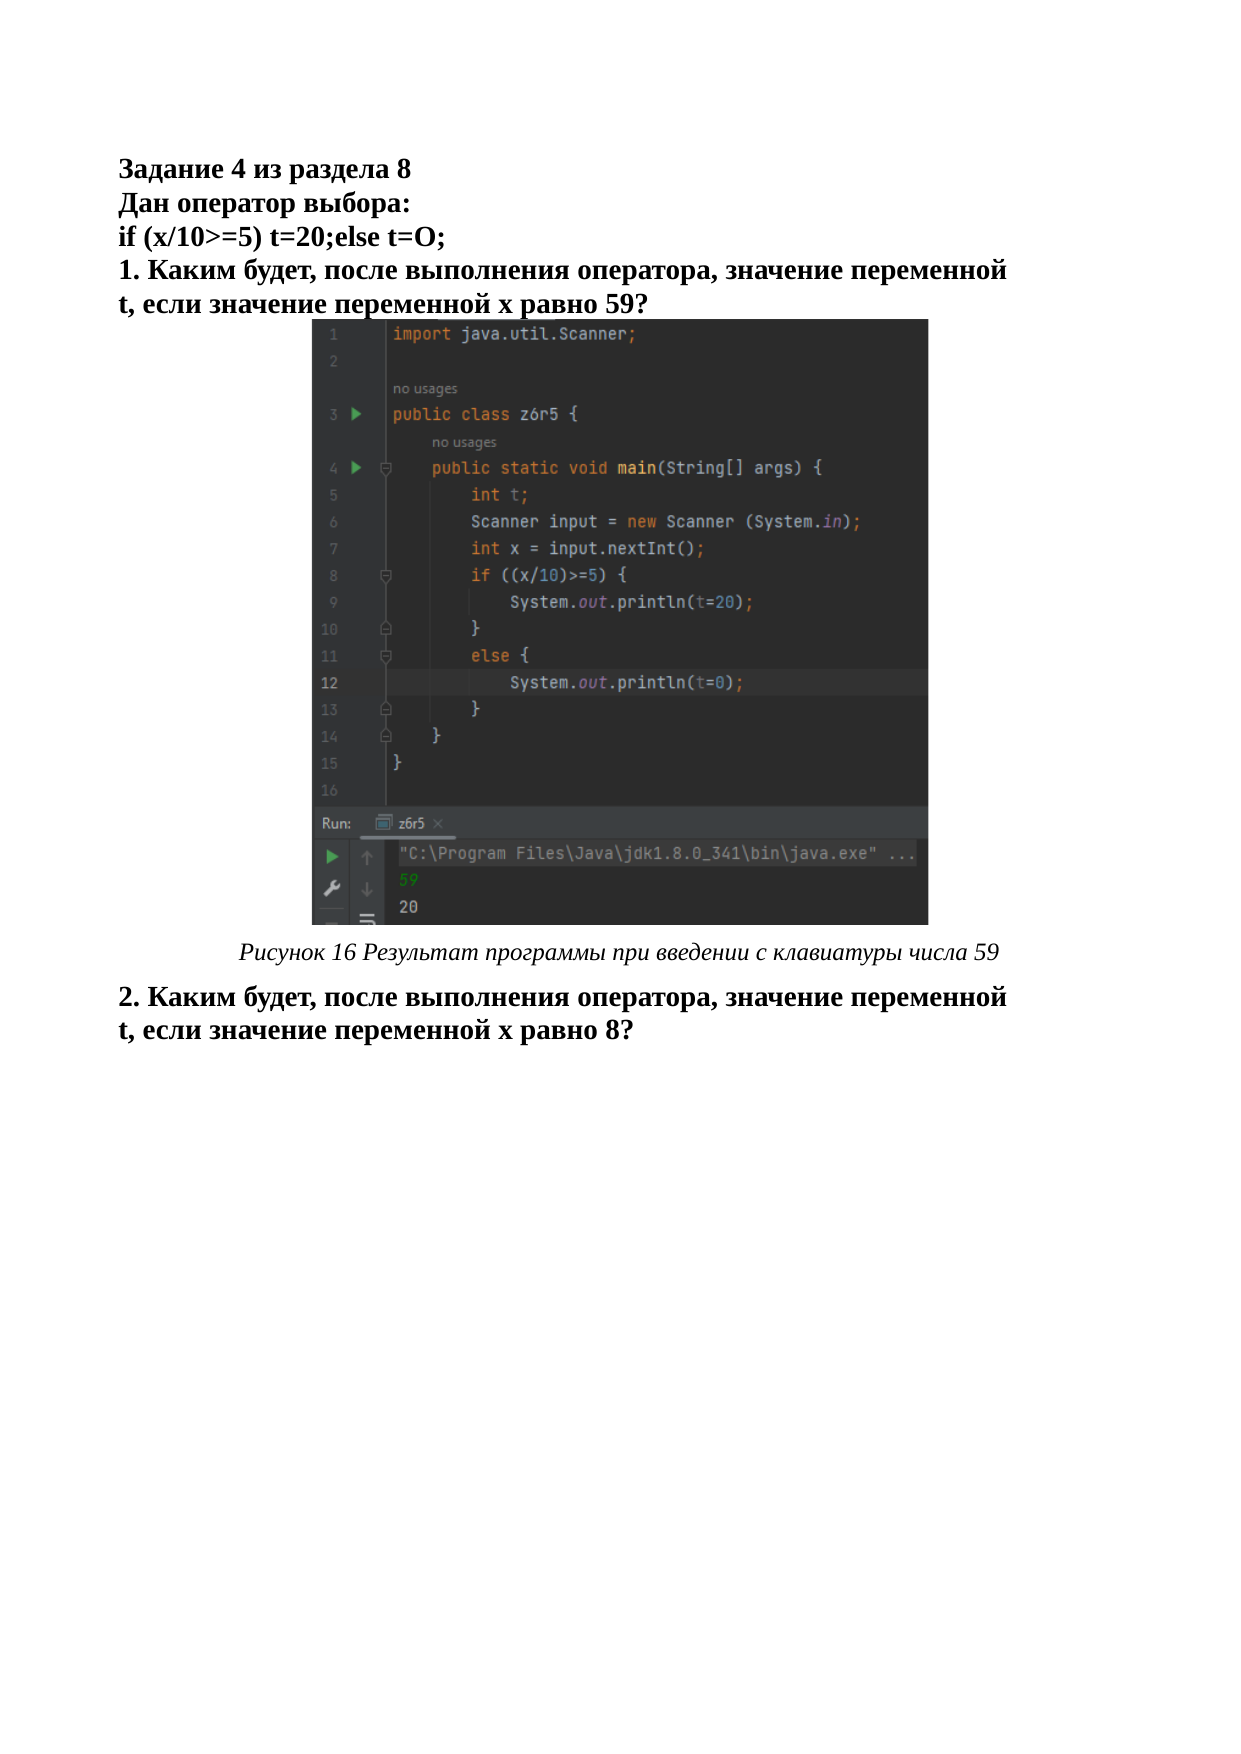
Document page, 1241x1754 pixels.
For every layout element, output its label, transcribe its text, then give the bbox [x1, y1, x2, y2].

text t, если значение переменной х равно 8? [118, 1012, 1122, 1046]
text Рисунок 16 Результат программы при введении с клавиатуры числа 59 [118, 937, 1122, 966]
text Задание 4 из раздела 8 [118, 152, 1122, 185]
text t, если значение переменной х равно 59? [118, 286, 1122, 319]
text Дан оператор выбора: [118, 185, 1122, 219]
text 1. Каким будет, после выполнения оператора, значение переменной [118, 252, 1122, 286]
text if (х/10>=5) t=20;else t=O; [118, 219, 1122, 252]
text 2. Каким будет, после выполнения оператора, значение переменной [118, 979, 1122, 1012]
